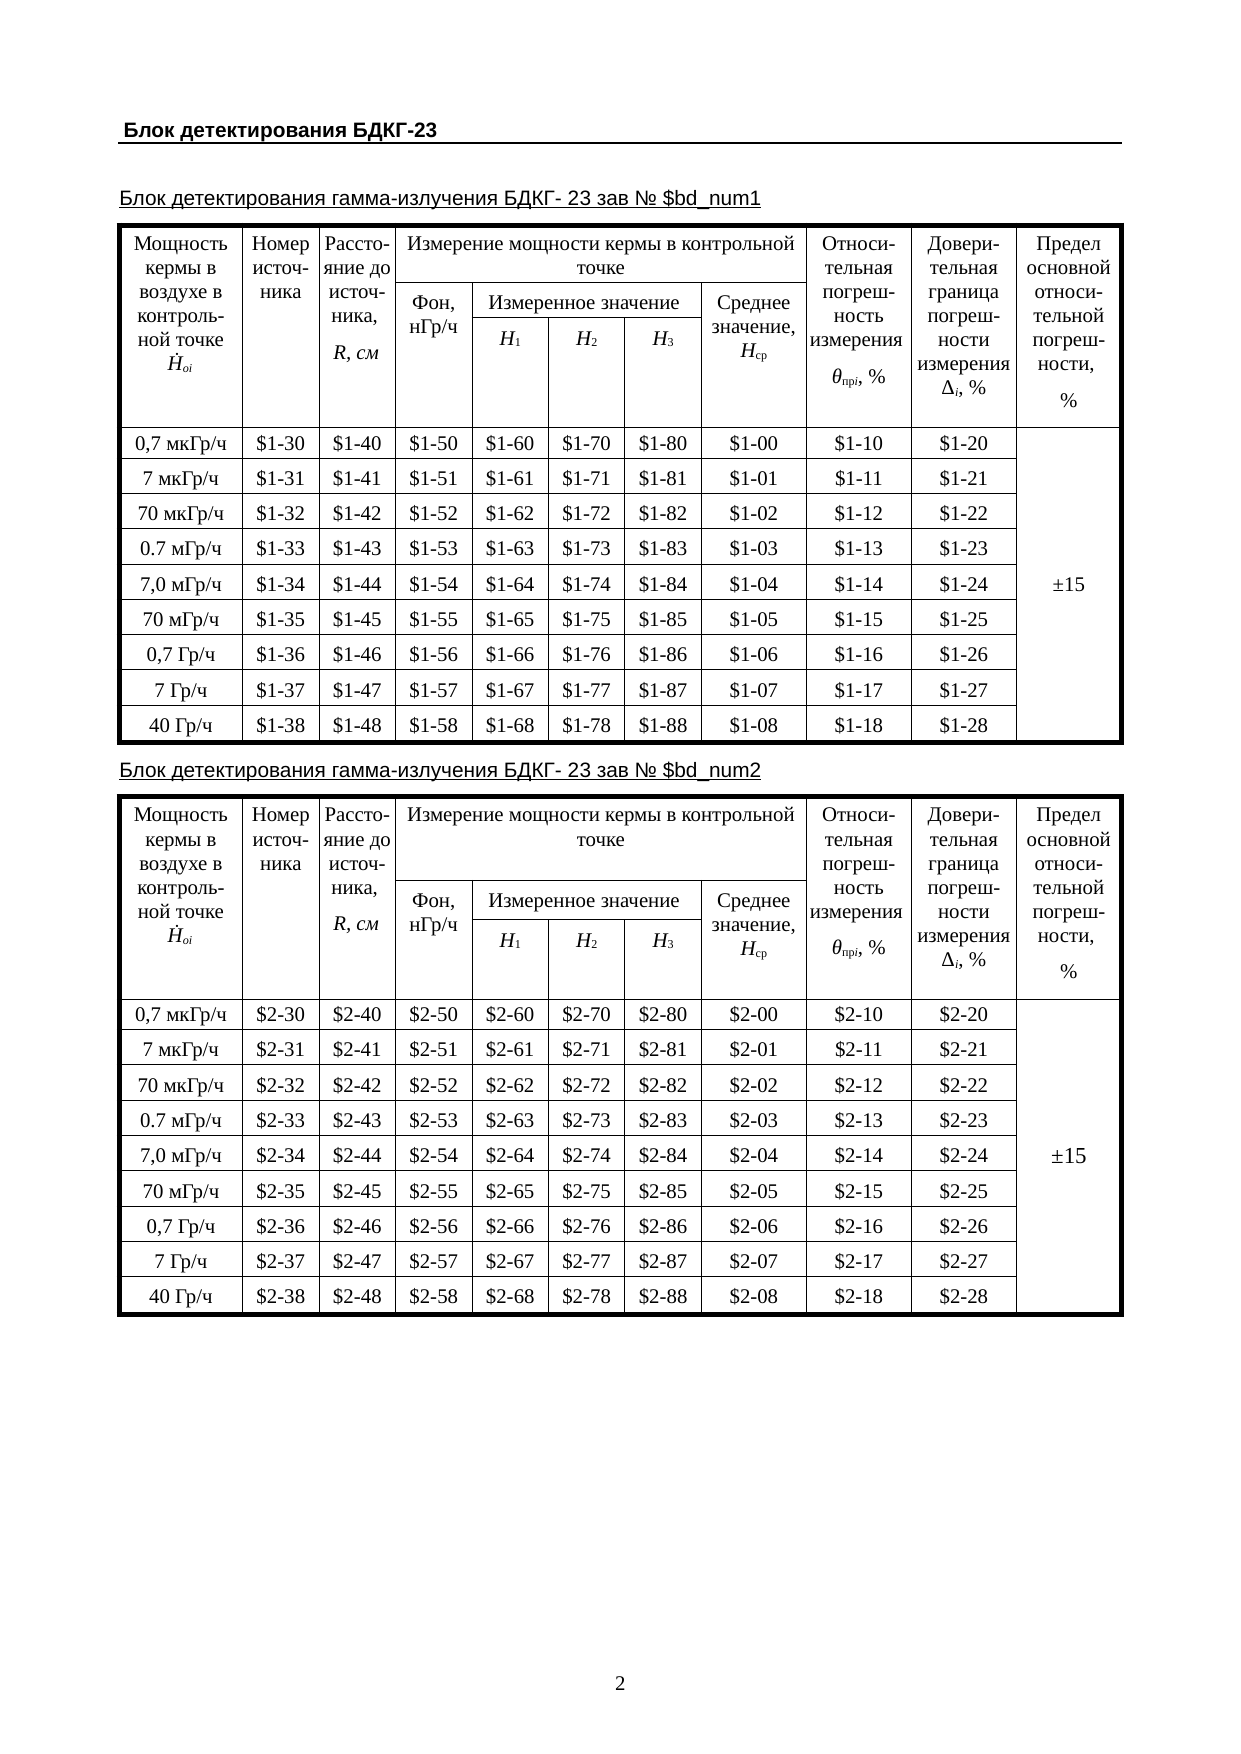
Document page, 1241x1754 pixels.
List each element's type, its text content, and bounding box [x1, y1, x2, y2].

table_cell Фон, нГр/ч [396, 881, 472, 999]
table_cell $1-50 [396, 428, 472, 457]
table_cell $1-65 [473, 600, 548, 634]
table_cell $1-36 [243, 635, 319, 669]
table_cell $2-02 [702, 1065, 806, 1100]
table_cell $1-66 [473, 635, 548, 669]
table_cell 40 Гр/ч [122, 706, 242, 740]
table_cell $2-28 [912, 1277, 1016, 1312]
table_cell $2-51 [396, 1030, 472, 1064]
table_cell $2-88 [625, 1277, 701, 1312]
table_cell $2-67 [473, 1242, 548, 1276]
table_cell $2-71 [549, 1030, 624, 1064]
table_cell $1-38 [243, 706, 319, 740]
table_cell $2-76 [549, 1207, 624, 1241]
table_cell $1-10 [807, 428, 911, 457]
table_cell $2-48 [320, 1277, 395, 1312]
table_cell $2-23 [912, 1101, 1016, 1135]
table_cell 0.7 мГр/ч [122, 529, 242, 563]
table_cell $1-05 [702, 600, 806, 634]
table_cell $1-85 [625, 600, 701, 634]
table_cell $2-57 [396, 1242, 472, 1276]
table_cell $1-55 [396, 600, 472, 634]
table_cell $1-75 [549, 600, 624, 634]
table_cell $2-37 [243, 1242, 319, 1276]
table_cell $1-53 [396, 529, 472, 563]
table_cell $1-02 [702, 494, 806, 528]
table_cell $2-07 [702, 1242, 806, 1276]
table_cell $2-64 [473, 1136, 548, 1170]
table_cell $2-80 [625, 1000, 701, 1029]
table_cell H3 [625, 920, 701, 999]
table_cell $1-17 [807, 670, 911, 705]
table_cell $1-54 [396, 565, 472, 599]
table_cell $1-16 [807, 635, 911, 669]
table_cell $1-23 [912, 529, 1016, 563]
table_cell $1-88 [625, 706, 701, 740]
table_cell $2-01 [702, 1030, 806, 1064]
table_cell $2-74 [549, 1136, 624, 1170]
table_cell $1-83 [625, 529, 701, 563]
table_cell $2-03 [702, 1101, 806, 1135]
table_cell $1-45 [320, 600, 395, 634]
table_cell 0,7 мкГр/ч [122, 1000, 242, 1029]
table_cell Измерение мощности кермы в контрольной точке [396, 228, 806, 282]
table_cell $1-31 [243, 459, 319, 493]
table_cell $1-57 [396, 670, 472, 705]
table_cell Измеренное значение [473, 283, 701, 317]
table_cell 40 Гр/ч [122, 1277, 242, 1312]
table_cell $2-54 [396, 1136, 472, 1170]
table_cell H3 [625, 318, 701, 427]
table_cell 0,7 Гр/ч [122, 1207, 242, 1241]
table_cell $1-42 [320, 494, 395, 528]
table_cell $2-11 [807, 1030, 911, 1064]
table_cell $1-33 [243, 529, 319, 563]
table_header Блок детектирования гамма-излучения БДКГ- 23 зав № $bd_num2 [119, 745, 1121, 794]
table_cell $2-60 [473, 1000, 548, 1029]
table_cell $1-82 [625, 494, 701, 528]
table_cell $1-07 [702, 670, 806, 705]
table_cell $1-18 [807, 706, 911, 740]
table_cell $2-65 [473, 1171, 548, 1206]
table_cell $1-76 [549, 635, 624, 669]
table_cell $2-73 [549, 1101, 624, 1135]
table_cell Среднее значение, Hср [702, 283, 806, 427]
table_cell Рассто-яние до источ-ника, R, см [320, 228, 395, 427]
table_cell $1-61 [473, 459, 548, 493]
table_cell $2-04 [702, 1136, 806, 1170]
table_cell $1-13 [807, 529, 911, 563]
table_cell Измерение мощности кермы в контрольной точке [396, 799, 806, 880]
table_cell $2-75 [549, 1171, 624, 1206]
table_cell $2-15 [807, 1171, 911, 1206]
table_cell $1-14 [807, 565, 911, 599]
table_cell $2-13 [807, 1101, 911, 1135]
table_cell $1-67 [473, 670, 548, 705]
table_cell $1-47 [320, 670, 395, 705]
table_header Блок детектирования гамма-излучения БДКГ- 23 зав № $bd_num1 [119, 174, 1121, 223]
table_cell 70 мГр/ч [122, 600, 242, 634]
table_cell $2-70 [549, 1000, 624, 1029]
table_cell 7 Гр/ч [122, 1242, 242, 1276]
table_cell $1-25 [912, 600, 1016, 634]
table_cell 7,0 мГр/ч [122, 1136, 242, 1170]
table_cell Довери-тельная граница погреш-ности измерения Δi, % [912, 228, 1016, 427]
table_cell $2-46 [320, 1207, 395, 1241]
table_cell ±15 [1017, 428, 1119, 740]
table_cell Рассто-яние до источ-ника, R, см [320, 799, 395, 999]
table_cell $1-27 [912, 670, 1016, 705]
table_cell 7,0 мГр/ч [122, 565, 242, 599]
table_cell $1-56 [396, 635, 472, 669]
table_cell 0.7 мГр/ч [122, 1101, 242, 1135]
table_cell $2-32 [243, 1065, 319, 1100]
table_cell $2-58 [396, 1277, 472, 1312]
table_cell $2-56 [396, 1207, 472, 1241]
table_cell $1-63 [473, 529, 548, 563]
table_cell 70 мГр/ч [122, 1171, 242, 1206]
table_cell $1-86 [625, 635, 701, 669]
table_cell $2-26 [912, 1207, 1016, 1241]
table_cell $2-21 [912, 1030, 1016, 1064]
table_cell Относи-тельная погреш-ность измерения θпрi, % [807, 799, 911, 999]
table_cell $2-45 [320, 1171, 395, 1206]
table_cell $1-52 [396, 494, 472, 528]
table_cell $1-03 [702, 529, 806, 563]
table_cell $2-63 [473, 1101, 548, 1135]
table_cell $2-42 [320, 1065, 395, 1100]
table_cell $1-20 [912, 428, 1016, 457]
table_cell $2-00 [702, 1000, 806, 1029]
table_cell $2-85 [625, 1171, 701, 1206]
table_cell $1-26 [912, 635, 1016, 669]
table_cell $2-14 [807, 1136, 911, 1170]
table_cell $1-81 [625, 459, 701, 493]
table_cell 70 мкГр/ч [122, 1065, 242, 1100]
table_cell $1-06 [702, 635, 806, 669]
table_cell $2-06 [702, 1207, 806, 1241]
table_cell Номер источ-ника [243, 228, 319, 427]
table_cell $2-47 [320, 1242, 395, 1276]
table_cell $2-50 [396, 1000, 472, 1029]
table_cell $1-04 [702, 565, 806, 599]
table_cell $1-22 [912, 494, 1016, 528]
table_cell H1 [473, 318, 548, 427]
table_cell $2-66 [473, 1207, 548, 1241]
table_cell Предел основной относи-тельной погреш-ности, % [1017, 228, 1119, 427]
table_cell 7 Гр/ч [122, 670, 242, 705]
table_cell $2-82 [625, 1065, 701, 1100]
table_cell $1-32 [243, 494, 319, 528]
table_cell Фон, нГр/ч [396, 283, 472, 427]
table_cell $2-34 [243, 1136, 319, 1170]
table_cell $2-41 [320, 1030, 395, 1064]
table_cell $2-44 [320, 1136, 395, 1170]
table_cell $2-30 [243, 1000, 319, 1029]
table_cell $1-71 [549, 459, 624, 493]
table_cell Измеренное значение [473, 881, 701, 919]
table_cell $1-84 [625, 565, 701, 599]
table_cell $1-08 [702, 706, 806, 740]
table_cell H1 [473, 920, 548, 999]
table_cell $1-28 [912, 706, 1016, 740]
table_cell $1-68 [473, 706, 548, 740]
table_cell Относи-тельная погреш-ность измерения θпрi, % [807, 228, 911, 427]
table_cell $1-24 [912, 565, 1016, 599]
table_cell $1-00 [702, 428, 806, 457]
table_cell $2-72 [549, 1065, 624, 1100]
table_cell $2-53 [396, 1101, 472, 1135]
table_cell $2-10 [807, 1000, 911, 1029]
table_cell $2-35 [243, 1171, 319, 1206]
table_cell $2-87 [625, 1242, 701, 1276]
table_cell $1-37 [243, 670, 319, 705]
table_cell $2-78 [549, 1277, 624, 1312]
table_cell $1-64 [473, 565, 548, 599]
table_cell $1-62 [473, 494, 548, 528]
table_cell $1-70 [549, 428, 624, 457]
table_cell $1-21 [912, 459, 1016, 493]
table_cell Мощность кермы в воздухе в контроль-ной точке Ḣoi [122, 799, 242, 999]
table_cell $1-60 [473, 428, 548, 457]
table_cell H2 [549, 318, 624, 427]
table_cell $1-78 [549, 706, 624, 740]
table_cell $2-62 [473, 1065, 548, 1100]
table_cell 70 мкГр/ч [122, 494, 242, 528]
table_cell $1-30 [243, 428, 319, 457]
table_cell 7 мкГр/ч [122, 1030, 242, 1064]
table_cell $1-41 [320, 459, 395, 493]
table_cell $1-44 [320, 565, 395, 599]
table_cell $2-08 [702, 1277, 806, 1312]
table_cell $2-31 [243, 1030, 319, 1064]
table_cell Мощность кермы в воздухе в контроль-ной точке Ḣoi [122, 228, 242, 427]
table_cell ±15 [1017, 1000, 1119, 1312]
table_cell $2-84 [625, 1136, 701, 1170]
table_cell $2-52 [396, 1065, 472, 1100]
table_cell $2-36 [243, 1207, 319, 1241]
table_cell $1-51 [396, 459, 472, 493]
table_cell $1-11 [807, 459, 911, 493]
table_cell $2-16 [807, 1207, 911, 1241]
table_cell $2-81 [625, 1030, 701, 1064]
table_cell H2 [549, 920, 624, 999]
table_cell Предел основной относи-тельной погреш-ности, % [1017, 799, 1119, 999]
table_cell $1-43 [320, 529, 395, 563]
table_cell Номер источ-ника [243, 799, 319, 999]
table_cell $1-12 [807, 494, 911, 528]
table_cell $1-48 [320, 706, 395, 740]
table_cell $2-68 [473, 1277, 548, 1312]
table_cell $2-40 [320, 1000, 395, 1029]
table_cell 7 мкГр/ч [122, 459, 242, 493]
table_cell $1-87 [625, 670, 701, 705]
table_cell $1-15 [807, 600, 911, 634]
table_cell $2-38 [243, 1277, 319, 1312]
table_cell 0,7 Гр/ч [122, 635, 242, 669]
table_cell $1-73 [549, 529, 624, 563]
table_cell $1-80 [625, 428, 701, 457]
table_cell $1-01 [702, 459, 806, 493]
table_cell $1-35 [243, 600, 319, 634]
table_cell $2-25 [912, 1171, 1016, 1206]
table_cell $2-20 [912, 1000, 1016, 1029]
table_cell $2-22 [912, 1065, 1016, 1100]
table_cell $2-43 [320, 1101, 395, 1135]
table_cell $2-55 [396, 1171, 472, 1206]
table_cell Среднее значение, Hср [702, 881, 806, 999]
table_cell 0,7 мкГр/ч [122, 428, 242, 457]
table_cell $2-83 [625, 1101, 701, 1135]
table_cell $2-77 [549, 1242, 624, 1276]
table_cell $1-46 [320, 635, 395, 669]
table_cell $1-40 [320, 428, 395, 457]
table_cell $2-18 [807, 1277, 911, 1312]
table_cell Довери-тельная граница погреш-ности измерения Δi, % [912, 799, 1016, 999]
table_cell $2-33 [243, 1101, 319, 1135]
table_cell $2-24 [912, 1136, 1016, 1170]
table_cell $1-74 [549, 565, 624, 599]
table_cell $2-12 [807, 1065, 911, 1100]
table_cell $1-72 [549, 494, 624, 528]
table_cell $2-05 [702, 1171, 806, 1206]
table_cell $2-17 [807, 1242, 911, 1276]
table_cell $2-86 [625, 1207, 701, 1241]
table_cell $1-34 [243, 565, 319, 599]
table_cell $2-27 [912, 1242, 1016, 1276]
table_cell $2-61 [473, 1030, 548, 1064]
table_cell $1-77 [549, 670, 624, 705]
table_cell $1-58 [396, 706, 472, 740]
